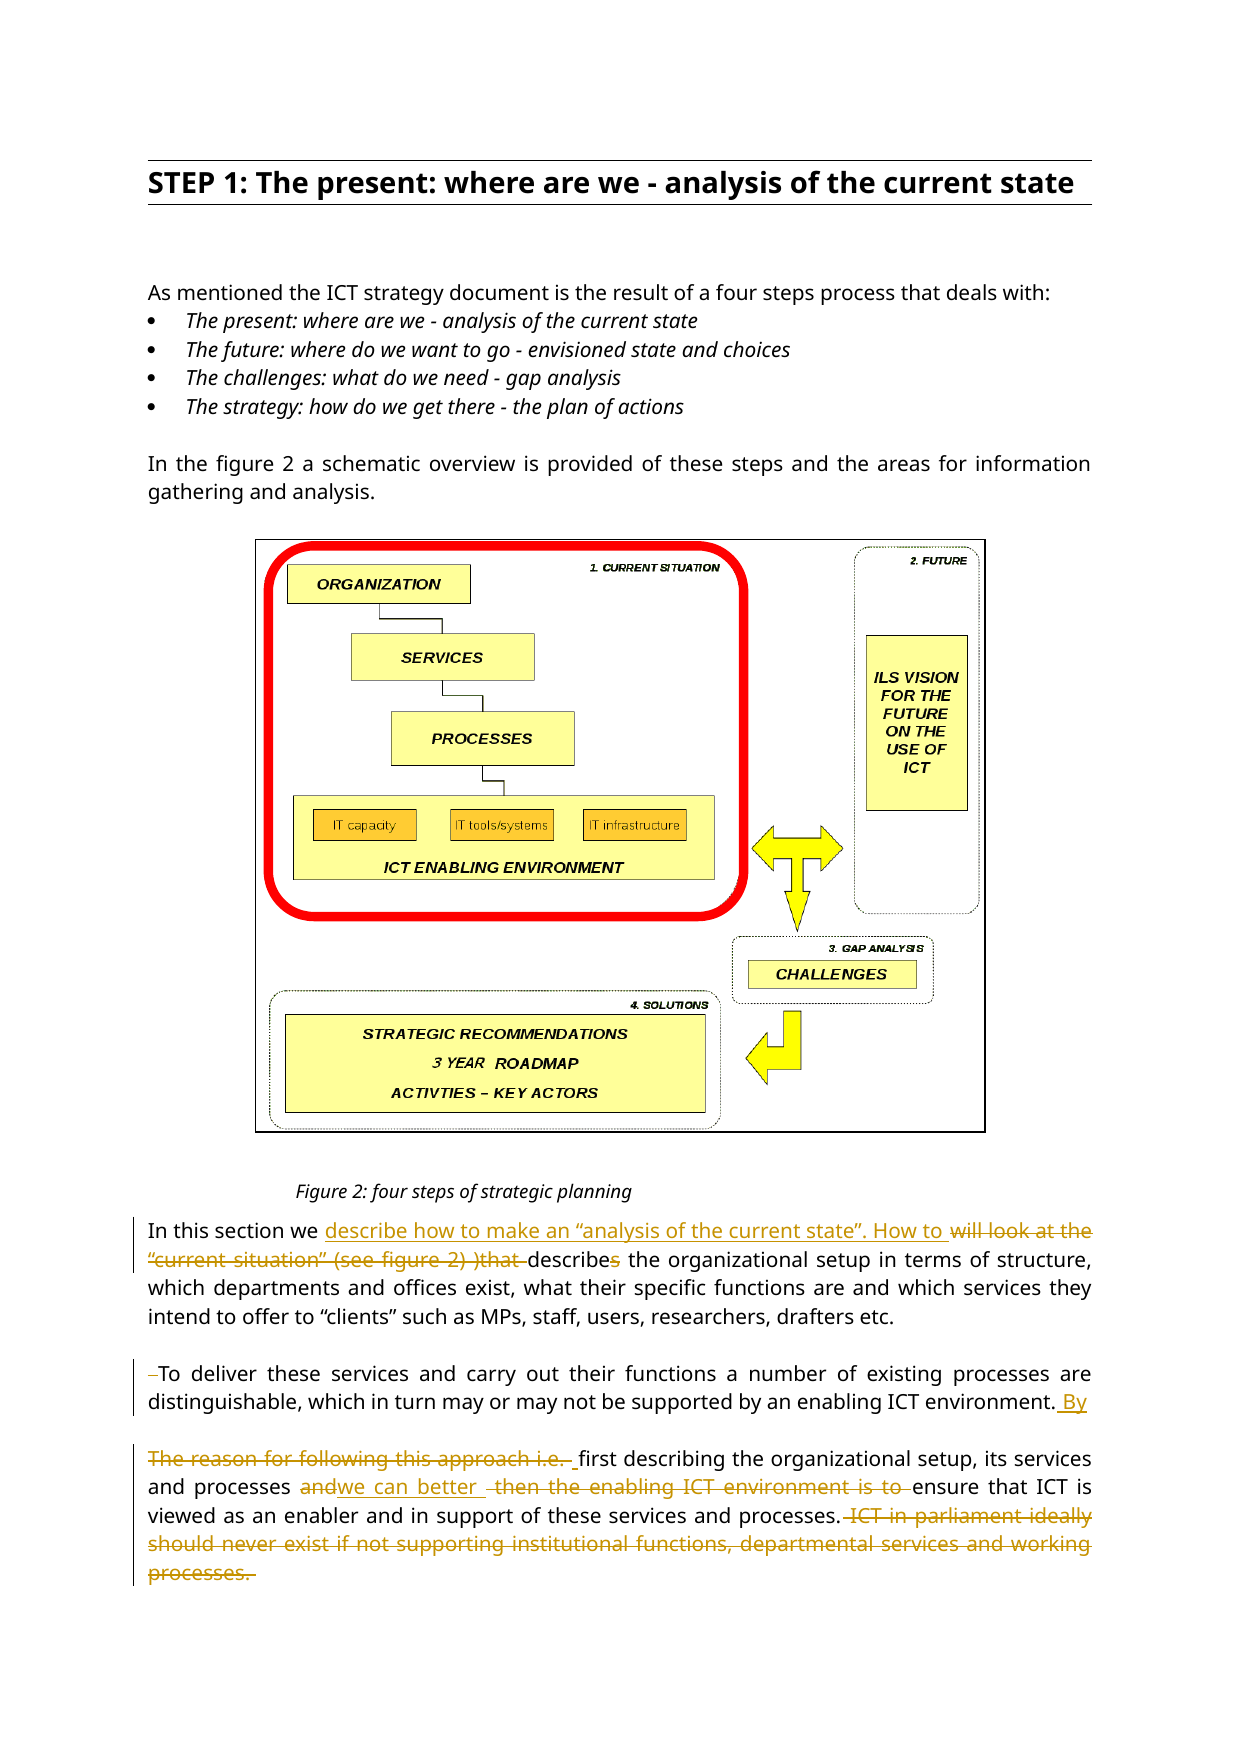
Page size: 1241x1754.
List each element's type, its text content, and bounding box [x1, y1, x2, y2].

list The present: where are we - analysis of the current state [148, 307, 1092, 335]
list The strategy: how do we get there - the plan of actions [148, 392, 1092, 420]
text As mentioned the ICT strategy document is the result of a four steps process that deals with: [148, 278, 1092, 307]
text Figure 2: four steps of strategic planning [222, 1178, 1092, 1204]
list The challenges: what do we need - gap analysis [148, 363, 1092, 392]
list The future: where do we want to go - envisioned state and choices [148, 335, 1092, 363]
text first describing the organizational setup, its services and processes we can better ensure that ICT is viewed as an enabler and in support of these services and processes. [148, 1547, 1092, 1586]
text first describing the organizational setup, its services and processes we can better ensure that ICT is viewed as an enabler and in support of these services and processes. [148, 1444, 1092, 1546]
text In the figure 2 a schematic overview is provided of these steps and the areas for information gathering and analysis. [148, 449, 1092, 506]
text In this section we describe how to make an “analysis of the current state”. How to describe the organizational setup in terms of structure, which departments and offices exist, what their specific functions are and which services they intend to offer to “clients” such as MPs, staff, users, researchers, drafters etc. [148, 1217, 1092, 1330]
subtitle STEP 1: The present: where are we - analysis of the current state [148, 161, 1092, 204]
picture [256, 540, 984, 1131]
text To deliver these services and carry out their functions a number of existing processes are distinguishable, which in turn may or may not be supported by an enabling ICT environment. By [148, 1359, 1092, 1416]
